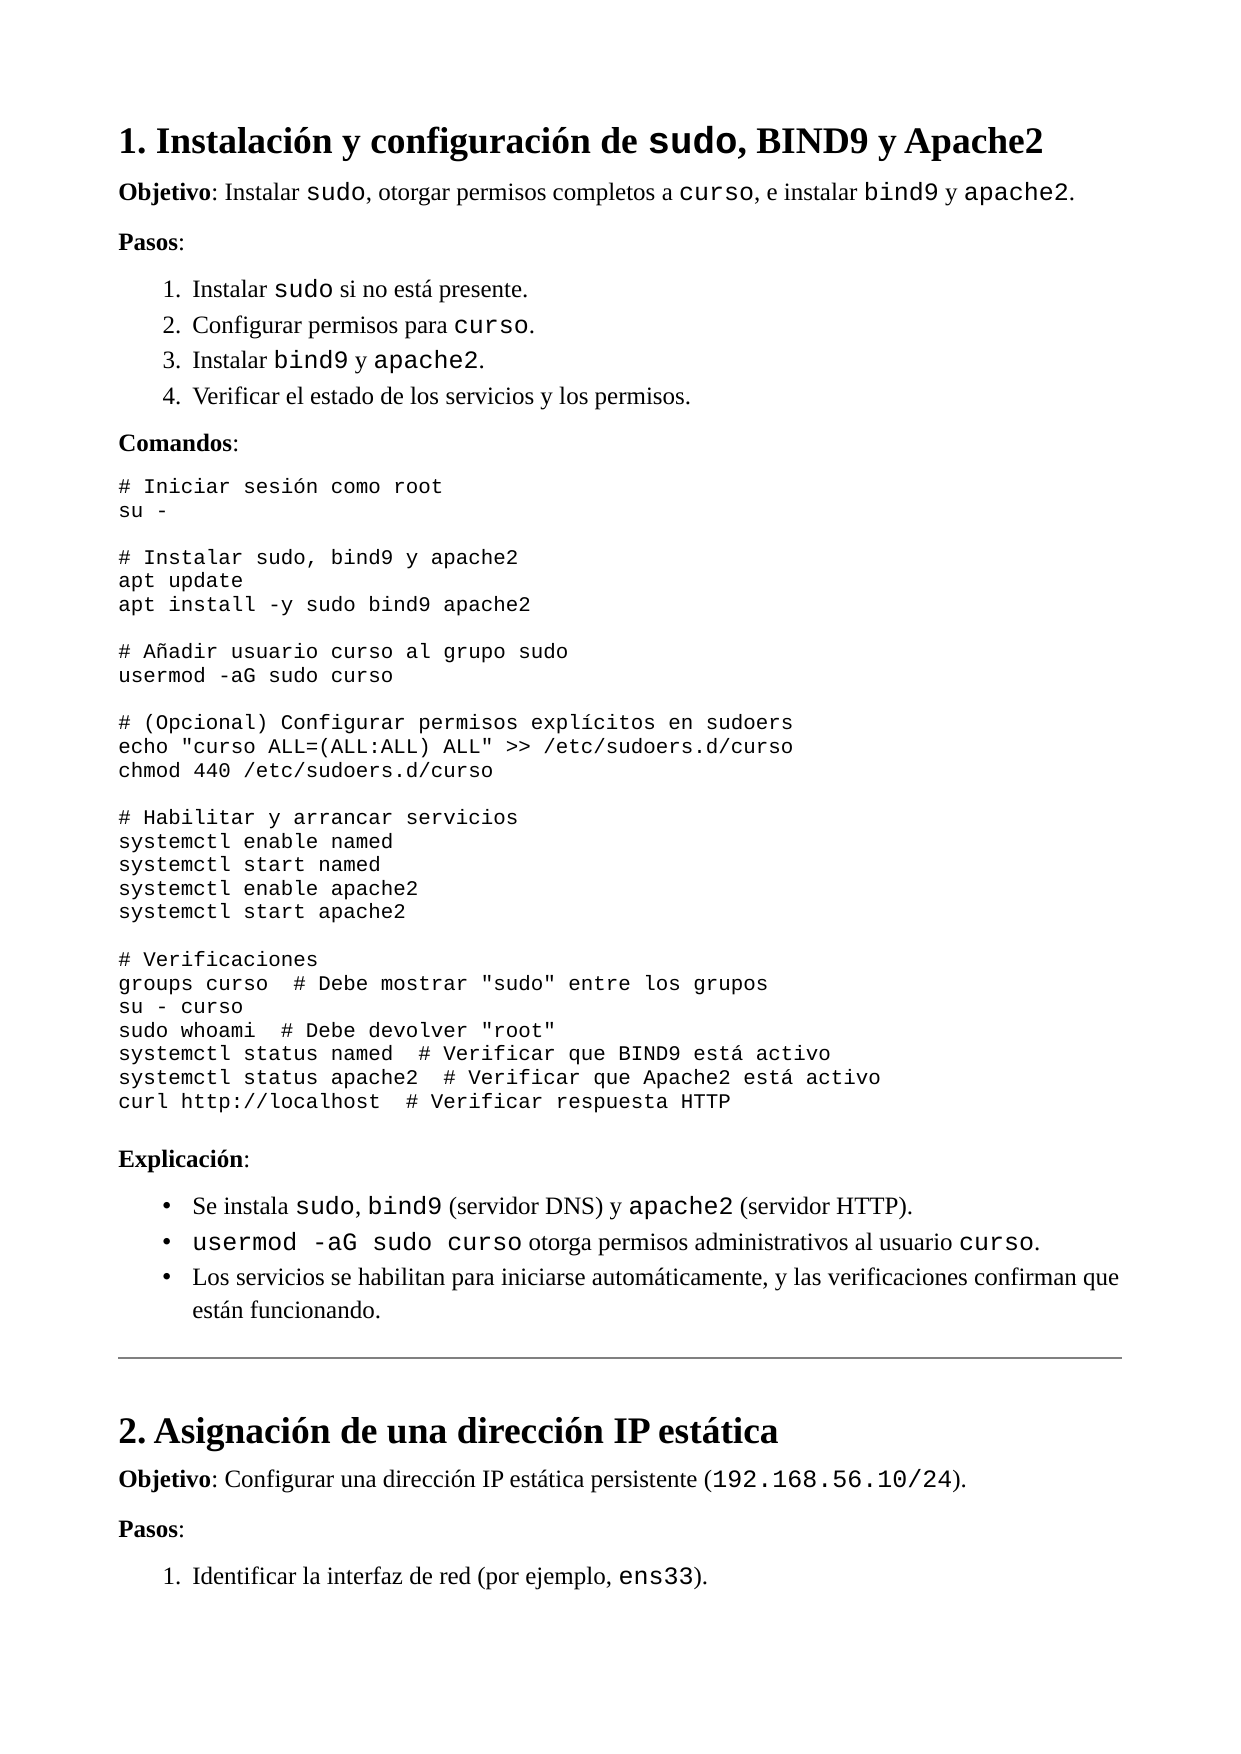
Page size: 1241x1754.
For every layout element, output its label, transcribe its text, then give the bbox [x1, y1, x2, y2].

text # Añadir usuario curso al grupo sudo [118, 641, 1122, 665]
text Objetivo: Instalar sudo, otorgar permisos completos a curso, e instalar bind9 y apache2. [118, 177, 1122, 208]
list Instalar bind9 y apache2. [162, 345, 1122, 376]
text # Habilitar y arrancar servicios [118, 807, 1122, 831]
list Configurar permisos para curso. [162, 310, 1122, 341]
text # Iniciar sesión como root [118, 476, 1122, 499]
text # (Opcional) Configurar permisos explícitos en sudoers [118, 712, 1122, 736]
text chmod 440 /etc/sudoers.d/curso [118, 760, 1122, 783]
text Pasos: [118, 1514, 1122, 1542]
subtitle 1. Instalación y configuración de sudo, BIND9 y Apache2 [118, 118, 1122, 164]
text su - [118, 499, 1122, 523]
text # Instalar sudo, bind9 y apache2 [118, 547, 1122, 571]
list Los servicios se habilitan para iniciarse automáticamente, y las verificaciones confirman que están funcionando. [162, 1262, 1122, 1324]
text apt update [118, 571, 1122, 594]
list Se instala sudo, bind9 (servidor DNS) y apache2 (servidor HTTP). [162, 1191, 1122, 1222]
text Explicación: [118, 1144, 1122, 1173]
text systemctl start named [118, 854, 1122, 878]
text sudo whoami # Debe devolver "root" [118, 1020, 1122, 1043]
text systemctl enable apache2 [118, 878, 1122, 902]
text # Verificaciones [118, 949, 1122, 972]
text systemctl status named # Verificar que BIND9 está activo [118, 1043, 1122, 1067]
text systemctl start apache2 [118, 902, 1122, 925]
text echo "curso ALL=(ALL:ALL) ALL" >> /etc/sudoers.d/curso [118, 736, 1122, 760]
text apt install -y sudo bind9 apache2 [118, 594, 1122, 618]
text su - curso [118, 996, 1122, 1020]
text systemctl status apache2 # Verificar que Apache2 está activo [118, 1067, 1122, 1091]
text groups curso # Debe mostrar "sudo" entre los grupos [118, 972, 1122, 996]
text Pasos: [118, 227, 1122, 256]
list Verificar el estado de los servicios y los permisos. [162, 381, 1122, 409]
text curl http://localhost # Verificar respuesta HTTP [118, 1091, 1122, 1114]
list Instalar sudo si no está presente. [162, 274, 1122, 305]
list usermod -aG sudo curso otorga permisos administrativos al usuario curso. [162, 1227, 1122, 1258]
list Identificar la interfaz de red (por ejemplo, ens33). [162, 1561, 1122, 1592]
subtitle 2. Asignación de una dirección IP estática [118, 1408, 1122, 1451]
text Comandos: [118, 428, 1122, 457]
text Objetivo: Configurar una dirección IP estática persistente (192.168.56.10/24). [118, 1464, 1122, 1494]
text systemctl enable named [118, 831, 1122, 854]
text usermod -aG sudo curso [118, 665, 1122, 689]
